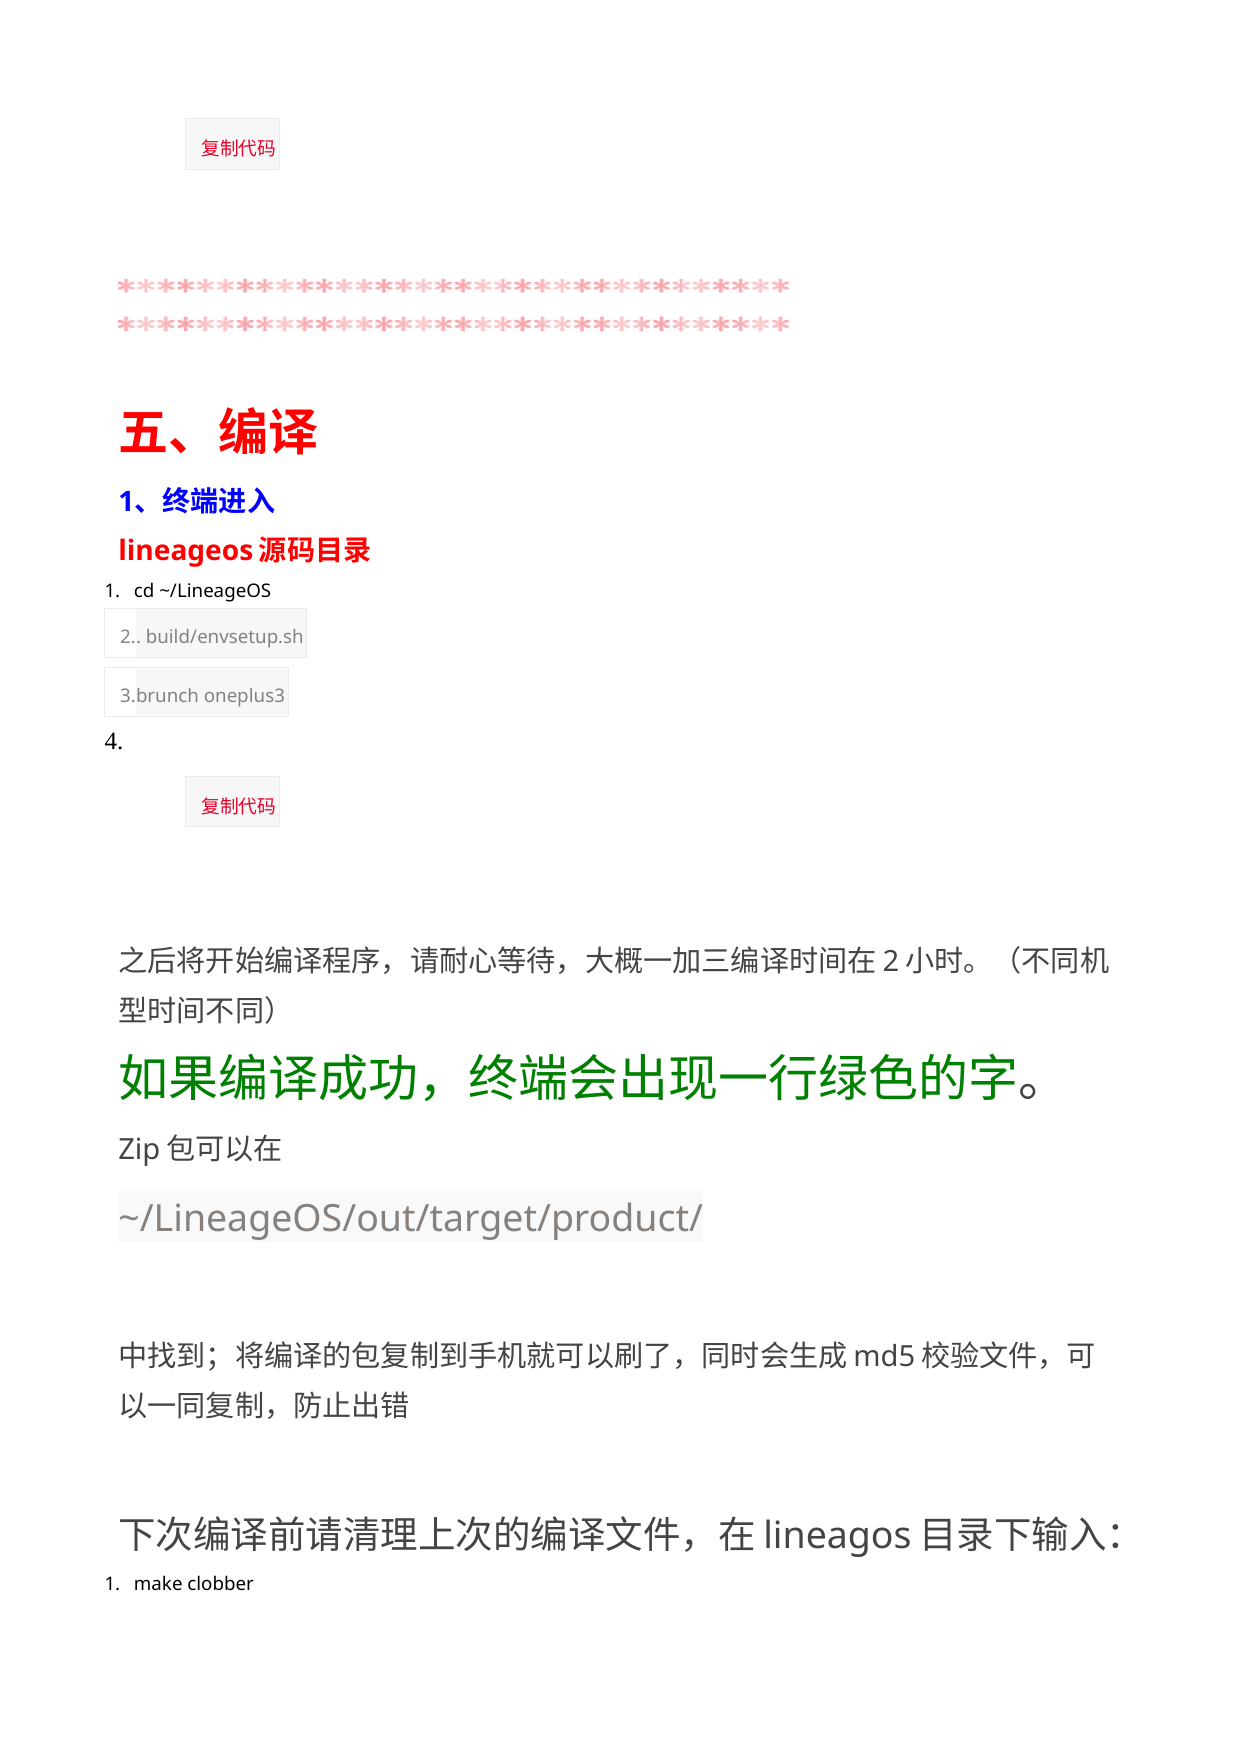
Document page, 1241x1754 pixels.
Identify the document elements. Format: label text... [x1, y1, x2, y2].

text 1、终端进入 [118, 479, 1122, 520]
text 中找到；将编译的包复制到手机就可以刷了，同时会生成md5校验文件，可以一同复制，防止出错 [118, 1273, 1122, 1425]
text lineageos源码目录 [118, 528, 1122, 569]
text ~/LineageOS/out/target/product/ [118, 1191, 1122, 1242]
list cd ~/LineageOS [118, 577, 1122, 603]
list brunch oneplus3 [118, 668, 288, 716]
list [307, 608, 1122, 657]
text [280, 776, 1122, 827]
list make clobber [118, 1571, 1122, 1596]
text 五、编译 [118, 392, 1122, 465]
text [280, 118, 1122, 169]
text 之后将开始编译程序，请耐心等待，大概一加三编译时间在2小时。（不同机型时间不同） [118, 937, 1122, 1030]
text 复制代码 [186, 119, 279, 169]
text 复制代码 [186, 777, 279, 826]
list . build/envsetup.sh [118, 609, 306, 657]
list [289, 667, 1122, 716]
picture [118, 266, 790, 298]
text Zip包可以在 [118, 1126, 1122, 1168]
picture [118, 303, 790, 337]
text 如果编译成功，终端会出现一行绿色的字。 [118, 1039, 1122, 1111]
text 下次编译前请清理上次的编译文件，在lineagos目录下输入： [118, 1505, 1122, 1560]
